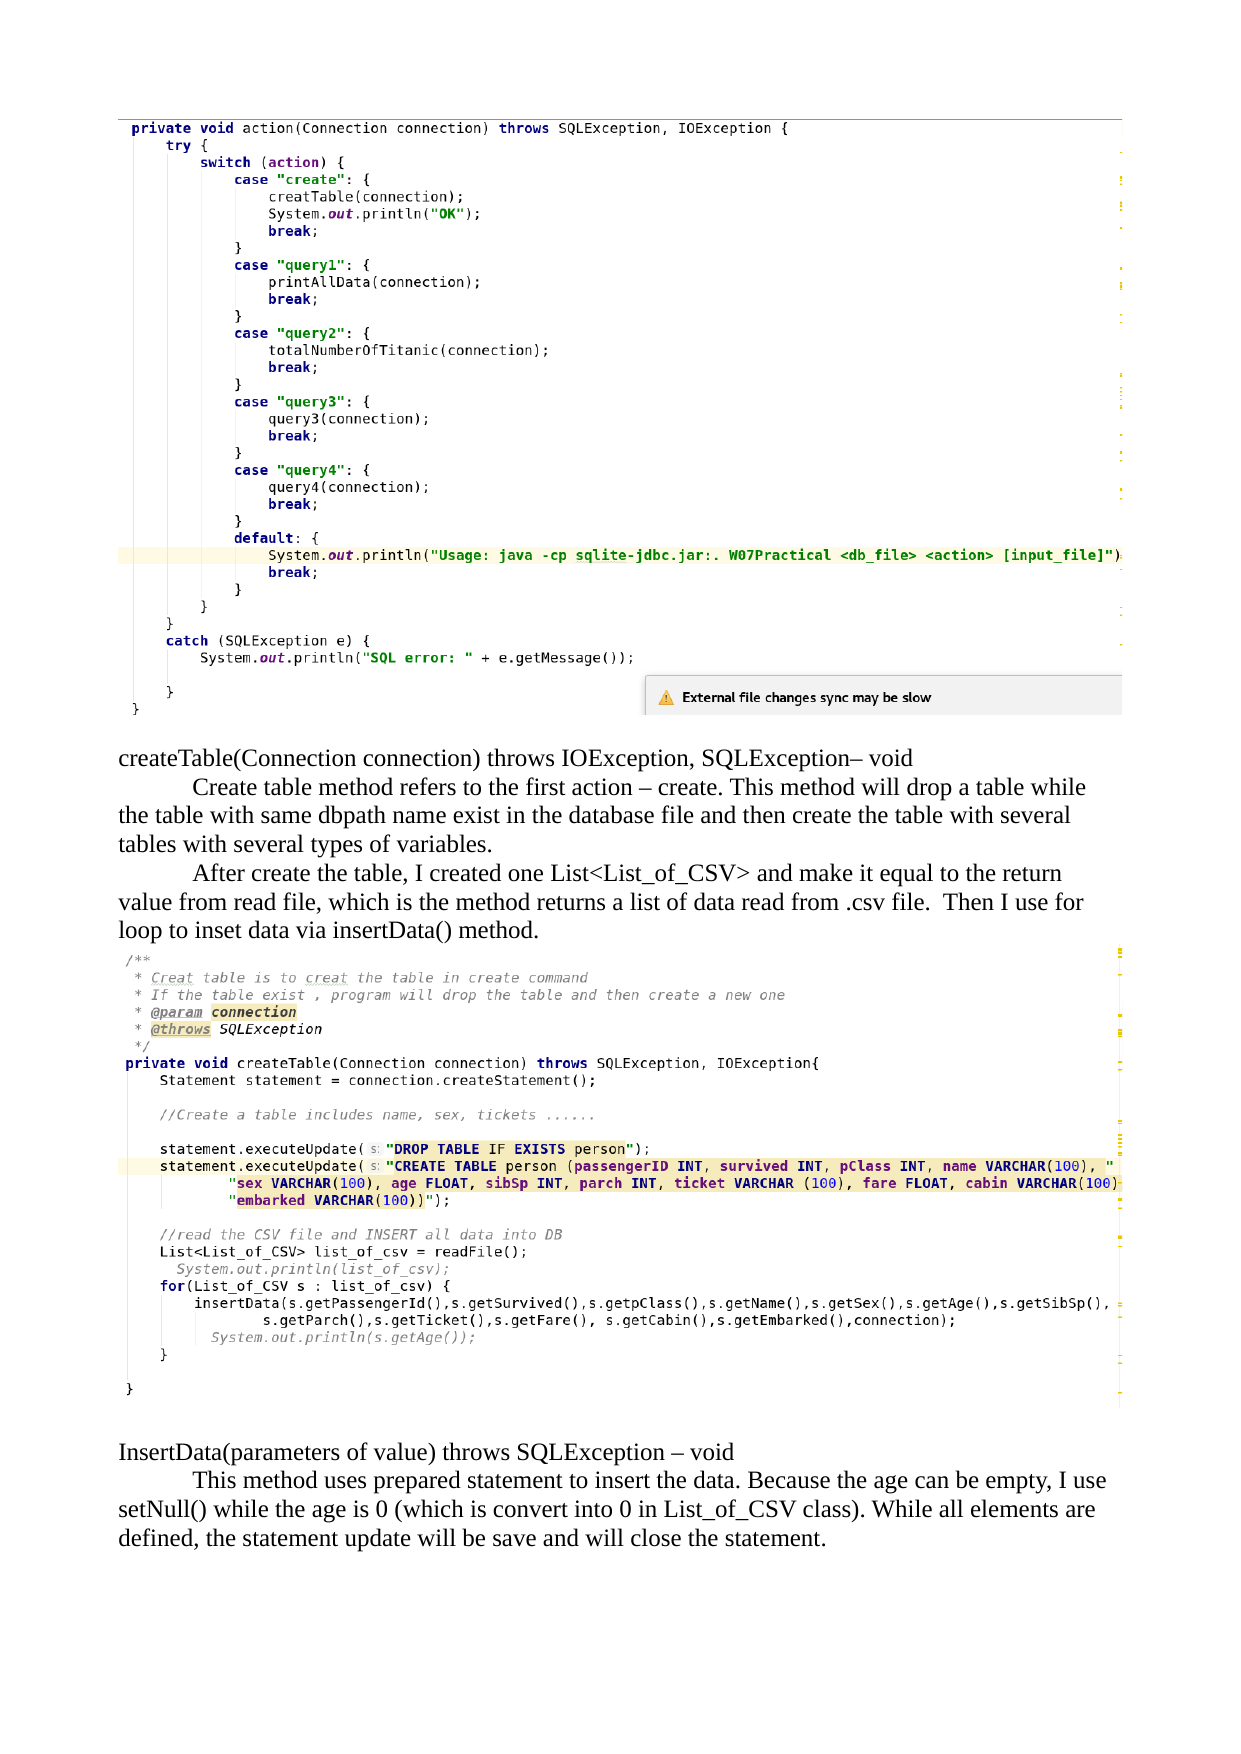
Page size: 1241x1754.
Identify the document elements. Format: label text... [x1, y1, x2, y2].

picture [118, 118, 1123, 715]
text After create the table, I created one List<List_of_CSV> and make it equal to the return value from read file, which is the method returns a list of data read from .csv file. Then I use for loop to inset data via insertData() method. [118, 858, 1122, 944]
text This method uses prepared statement to insert the data. Because the age can be empty, I use setNull() while the age is 0 (which is convert into 0 in List_of_CSV class). While all elements are defined, the statement update will be save and will close the statement. [118, 1466, 1122, 1552]
text createTable(Connection connection) throws IOException, SQLException– void [118, 743, 1122, 772]
text InsertData(parameters of value) throws SQLException – void [118, 1437, 1122, 1466]
picture [118, 944, 1123, 1408]
text Create table method refers to the first action – create. This method will drop a table while the table with same dbpath name exist in the database file and then create the table with several tables with several types of variables. [118, 772, 1122, 858]
